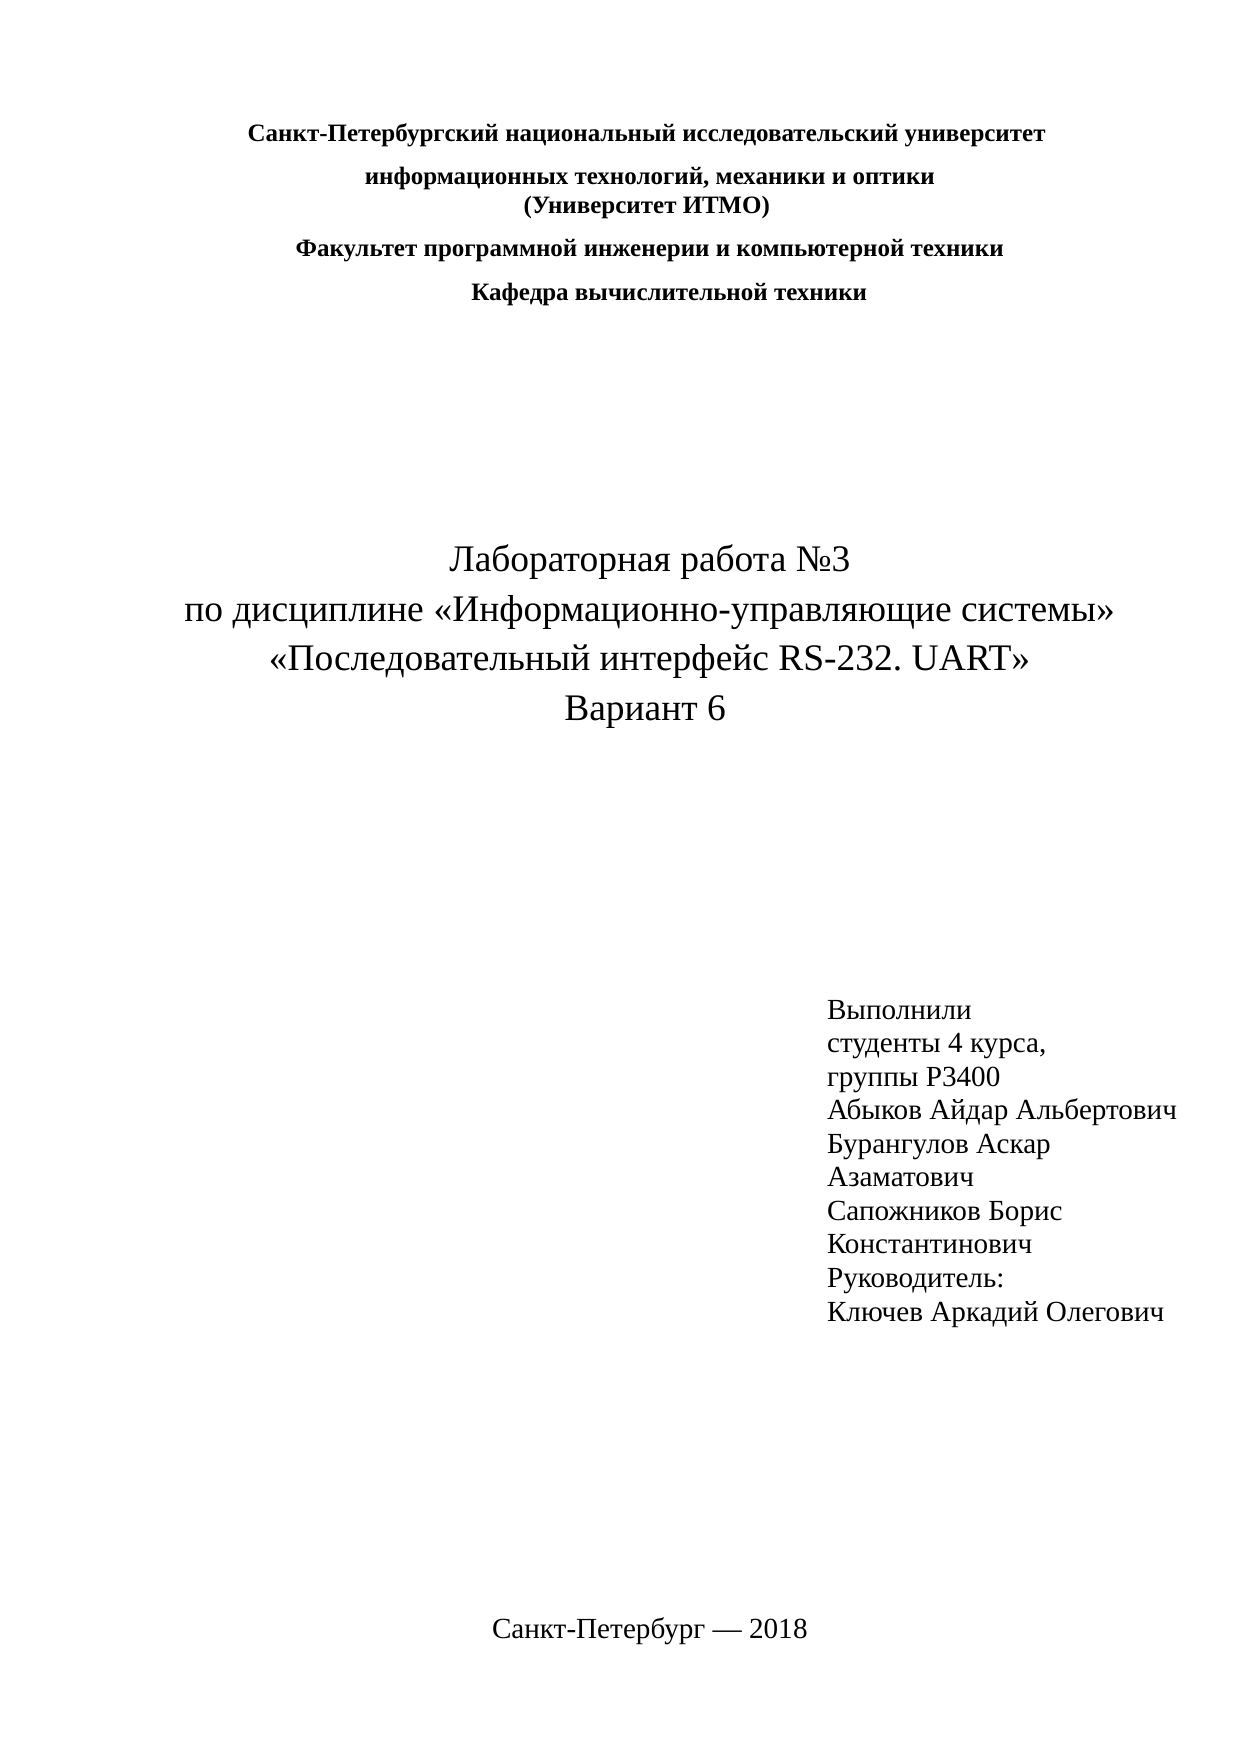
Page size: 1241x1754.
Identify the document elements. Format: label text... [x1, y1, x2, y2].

text Факультет программной инженерии и компьютерной техники [118, 233, 1181, 262]
text Кафедра вычислительной техники [157, 277, 1181, 306]
text «Последовательный интерфейс RS-232. UART» [118, 636, 1181, 679]
text Cапожников Борис Константинович [827, 1193, 1181, 1260]
text Лабораторная работа №3 [118, 537, 1181, 580]
text информационных технологий, механики и оптики (Университет ИТМО) [118, 161, 1181, 219]
text Санкт-Петербургский национальный исследовательский университет [118, 118, 1181, 147]
text по дисциплине «Информационно-управляющие системы» [118, 586, 1181, 629]
text Руководитель: [827, 1260, 1181, 1294]
text Ключев Аркадий Олегович [827, 1294, 1181, 1327]
text Бурангулов Аскар Азаматович [827, 1126, 1181, 1193]
text Выполнили студенты 4 курса, группы P3400 Абыков Айдар Альбертович [827, 992, 1181, 1126]
text Вариант 6 [118, 685, 1181, 728]
text Санкт-Петербург — 2018 [118, 1611, 1181, 1644]
